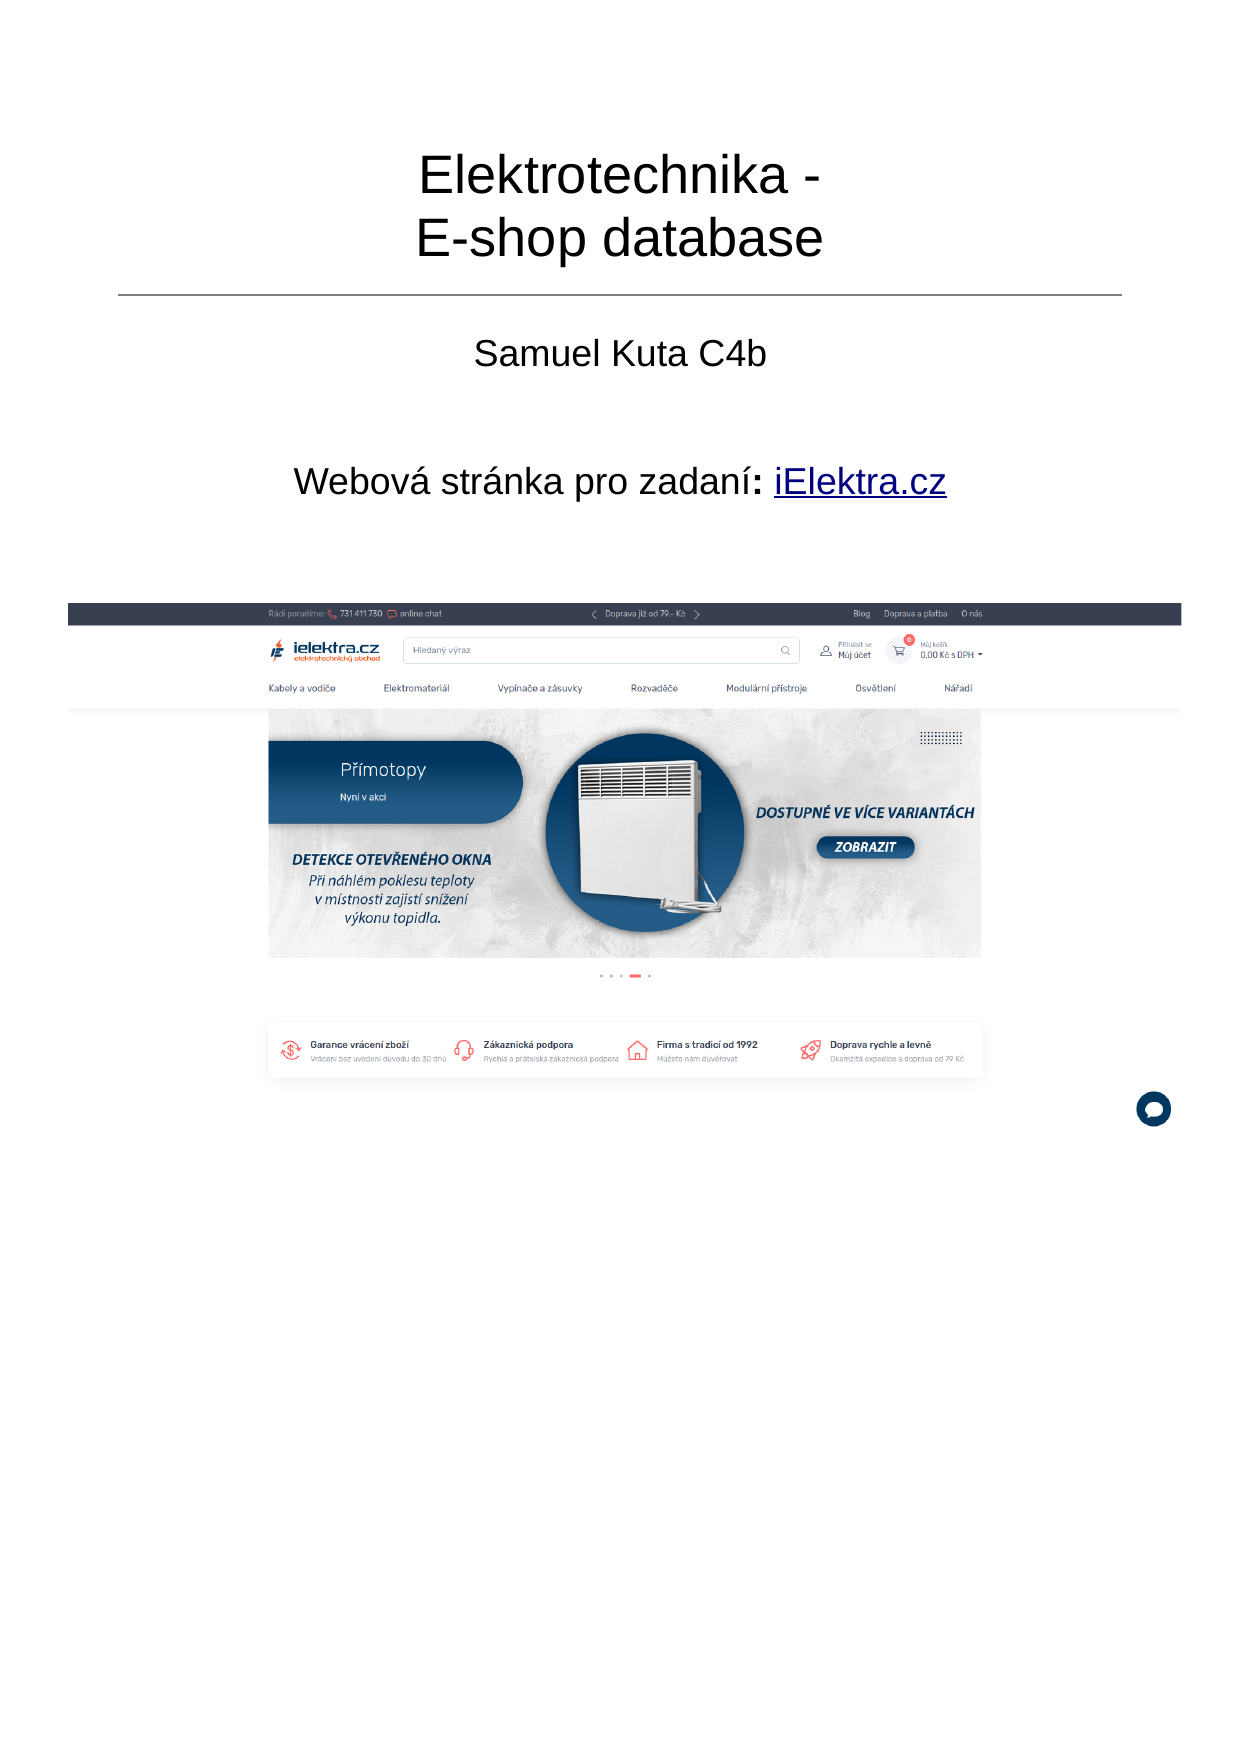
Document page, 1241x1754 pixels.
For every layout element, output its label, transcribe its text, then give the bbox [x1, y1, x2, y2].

picture [68, 603, 1182, 1136]
title Elektrotechnika - E-shop database [118, 143, 1122, 268]
subtitle Webová stránka pro zadaní: iElektra.cz [118, 459, 1122, 502]
subtitle Samuel Kuta C4b [118, 331, 1122, 374]
